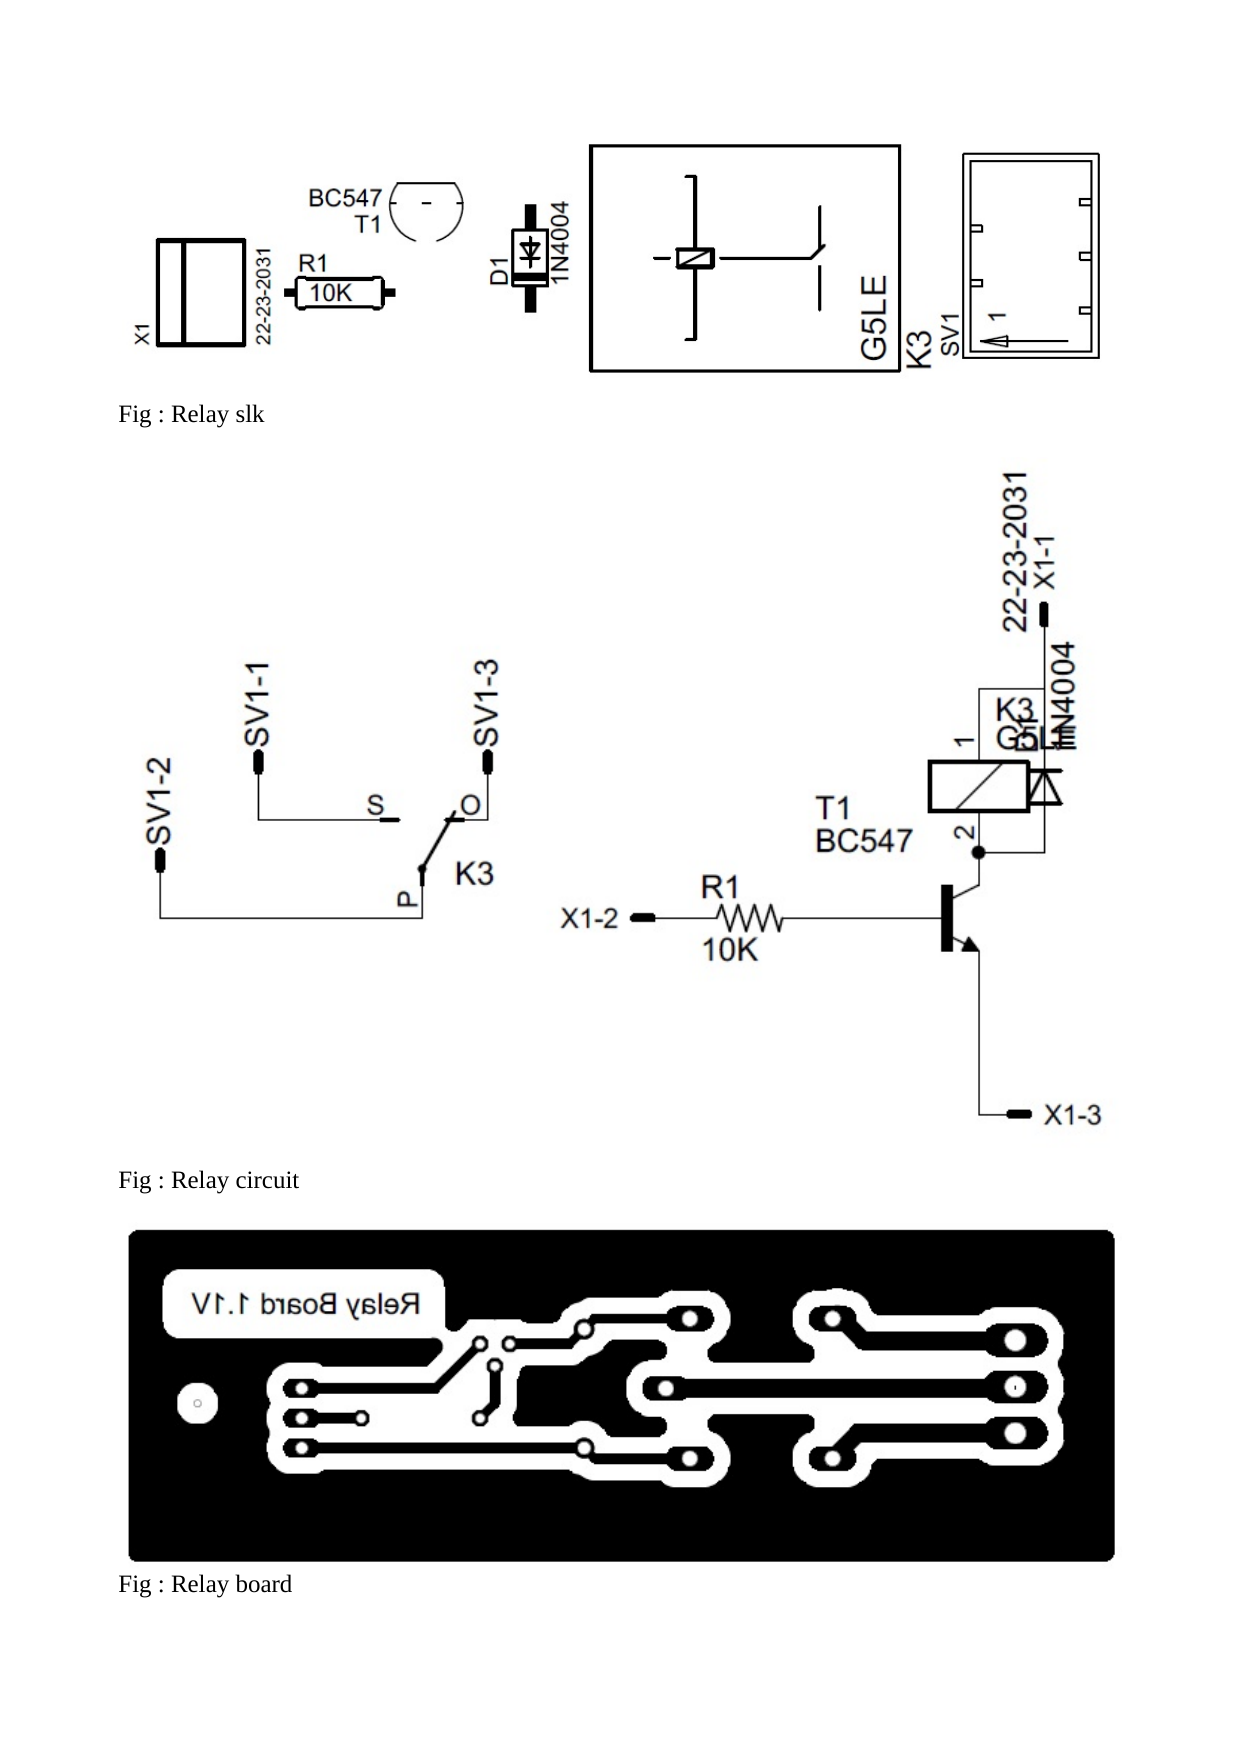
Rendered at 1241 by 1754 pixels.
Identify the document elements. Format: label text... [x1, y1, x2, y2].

picture [118, 1222, 1123, 1570]
text Fig : Relay slk [118, 400, 1122, 428]
text Fig : Relay board [118, 1570, 1122, 1598]
text Fig : Relay circuit [118, 1165, 1122, 1194]
picture [118, 457, 1123, 1165]
picture [118, 118, 1123, 400]
